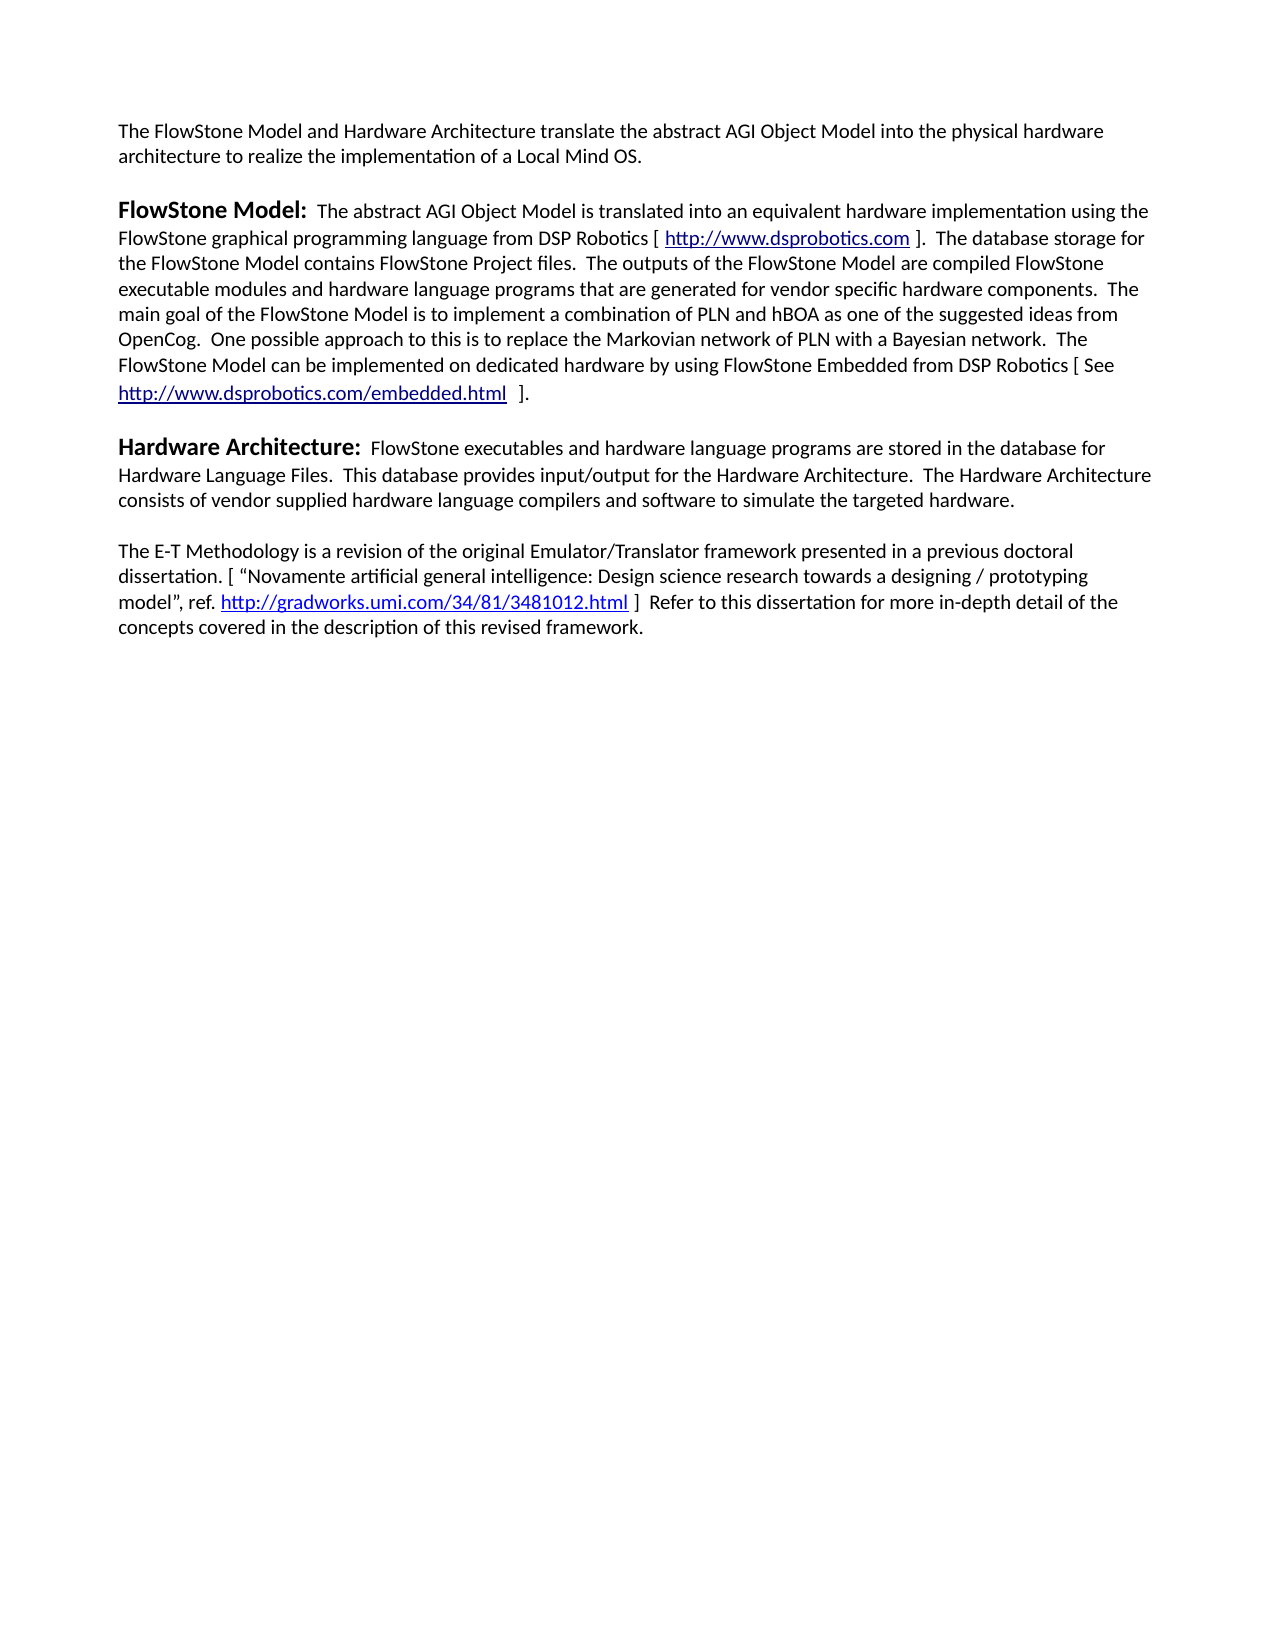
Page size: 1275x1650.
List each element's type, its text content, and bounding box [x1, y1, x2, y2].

text The E-T Methodology is a revision of the original Emulator/Translator framework presented in a previous doctoral dissertation. [ “Novamente artificial general intelligence: Design science research towards a designing / prototyping model”, ref. http://gradworks.umi.com/34/81/3481012.html ] Refer to this dissertation for more in-depth detail of the concepts covered in the description of this revised framework. [118, 538, 1157, 640]
text The FlowStone Model and Hardware Architecture translate the abstract AGI Object Model into the physical hardware architecture to realize the implementation of a Local Mind OS. [118, 118, 1157, 169]
text FlowStone Model: The abstract AGI Object Model is translated into an equivalent hardware implementation using the FlowStone graphical programming language from DSP Robotics [ http://www.dsprobotics.com ]. The database storage for the FlowStone Model contains FlowStone Project files. The outputs of the FlowStone Model are compiled FlowStone executable modules and hardware language programs that are generated for vendor specific hardware components. The main goal of the FlowStone Model is to implement a combination of PLN and hBOA as one of the suggested ideas from OpenCog. One possible approach to this is to replace the Markovian network of PLN with a Bayesian network. The FlowStone Model can be implemented on dedicated hardware by using FlowStone Embedded from DSP Robotics [ See http://www.dsprobotics.com/embedded.html ]. [118, 194, 1157, 406]
text Hardware Architecture: FlowStone executables and hardware language programs are stored in the database for Hardware Language Files. This database provides input/output for the Hardware Architecture. The Hardware Architecture consists of vendor supplied hardware language compilers and software to simulate the targeted hardware. [118, 432, 1157, 513]
